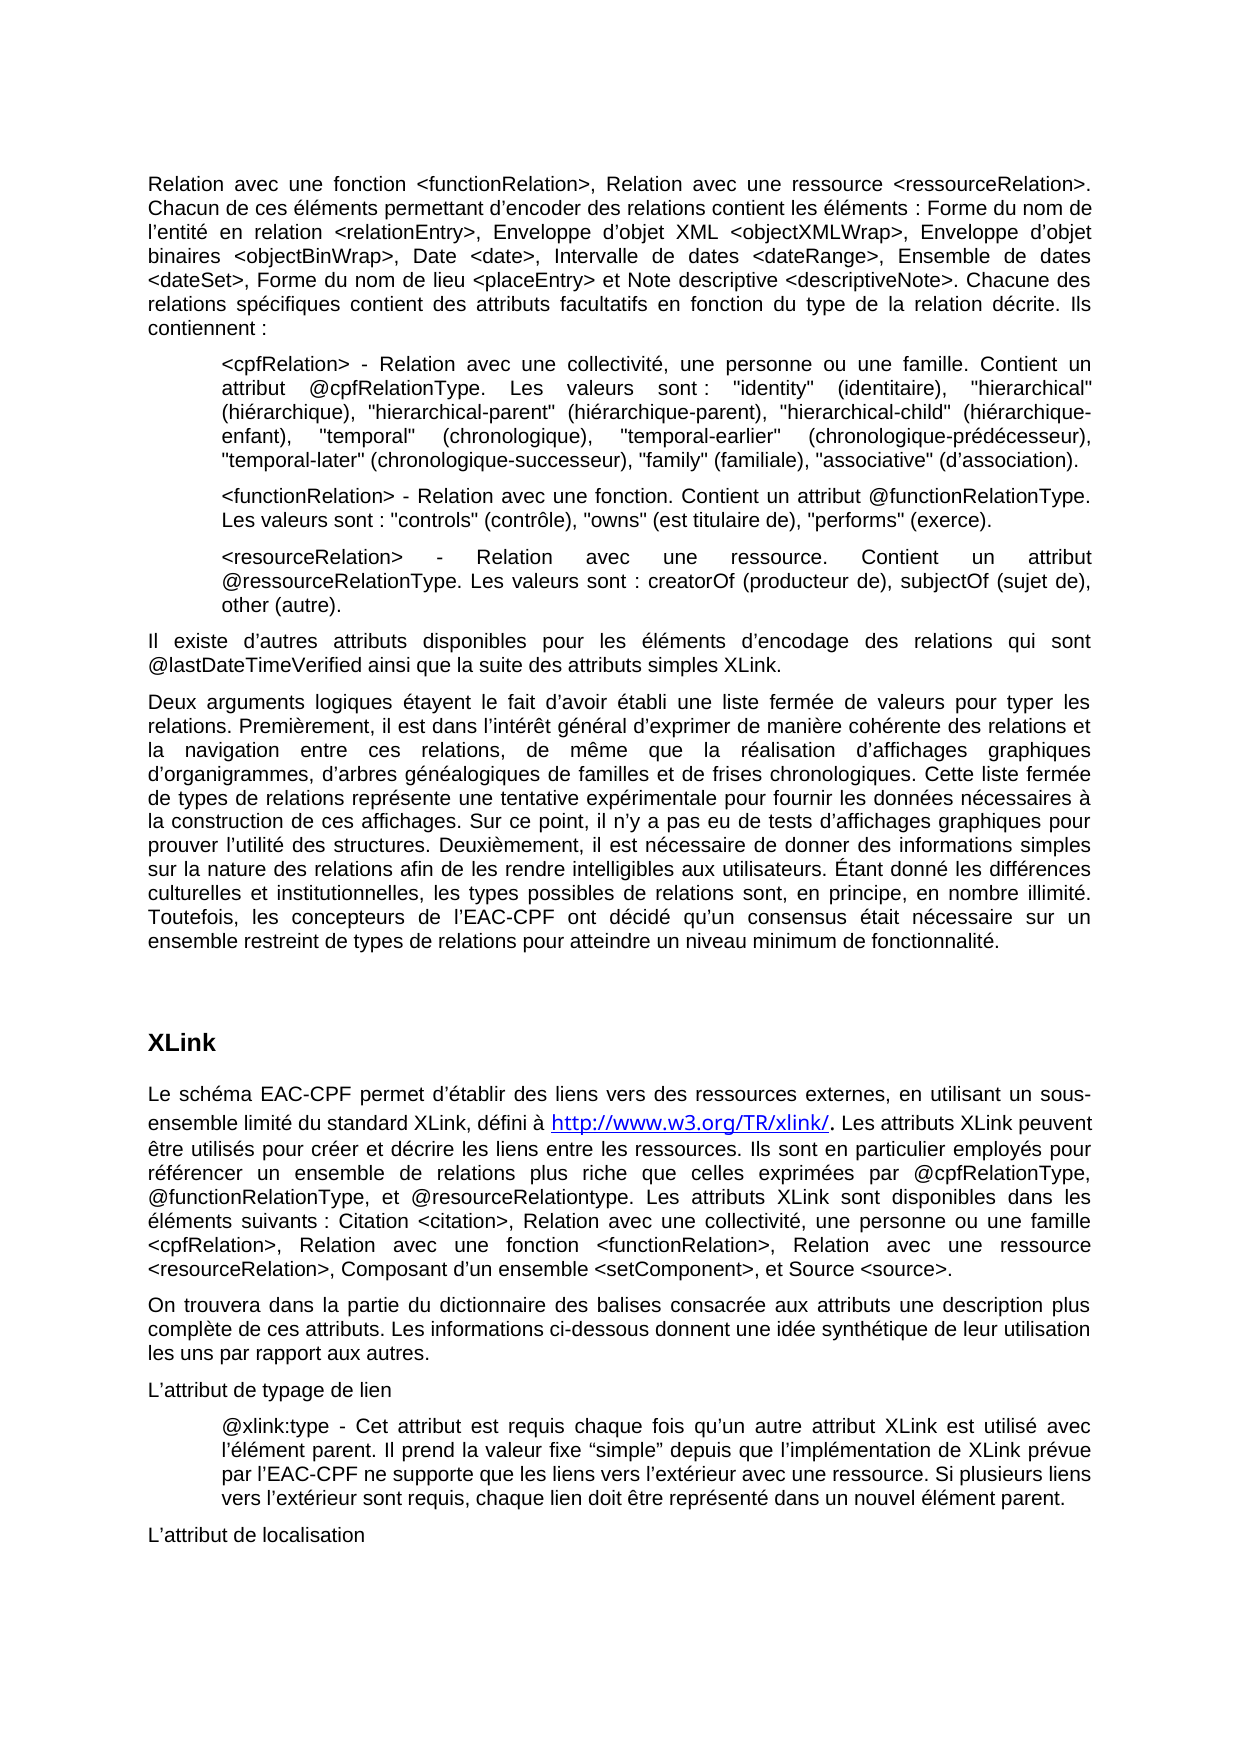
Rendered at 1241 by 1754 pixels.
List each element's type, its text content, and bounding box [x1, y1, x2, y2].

text L’attribut de localisation [148, 1522, 1092, 1546]
text L’attribut de typage de lien [148, 1378, 1092, 1402]
text Relation avec une fonction <functionRelation>, Relation avec une ressource <ressourceRelation>. Chacun de ces éléments permettant d’encoder des relations contient les éléments : Forme du nom de l’entité en relation <relationEntry>, Enveloppe d’objet XML <objectXMLWrap>, Enveloppe d’objet binaires <objectBinWrap>, Date <date>, Intervalle de dates <dateRange>, Ensemble de dates <dateSet>, Forme du nom de lieu <placeEntry> et Note descriptive <descriptiveNote>. Chacune des relations spécifiques contient des attributs facultatifs en fonction du type de la relation décrite. Ils contiennent : [148, 172, 1092, 339]
text Deux arguments logiques étayent le fait d’avoir établi une liste fermée de valeurs pour typer les relations. Premièrement, il est dans l’intérêt général d’exprimer de manière cohérente des relations et la navigation entre ces relations, de même que la réalisation d’affichages graphiques d’organigrammes, d’arbres généalogiques de familles et de frises chronologiques. Cette liste fermée de types de relations représente une tentative expérimentale pour fournir les données nécessaires à la construction de ces affichages. Sur ce point, il n’y a pas eu de tests d’affichages graphiques pour prouver l’utilité des structures. Deuxièmement, il est nécessaire de donner des informations simples sur la nature des relations afin de les rendre intelligibles aux utilisateurs. Étant donné les différences culturelles et institutionnelles, les types possibles de relations sont, en principe, en nombre illimité. Toutefois, les concepteurs de l’EAC-CPF ont décidé qu’un consensus était nécessaire sur un ensemble restreint de types de relations pour atteindre un niveau minimum de fonctionnalité. [148, 689, 1092, 953]
text XLink [148, 1028, 1092, 1057]
text Le schéma EAC-CPF permet d’établir des liens vers des ressources externes, en utilisant un sous-ensemble limité du standard XLink, défini à http://www.w3.org/TR/xlink/. Les attributs XLink peuvent être utilisés pour créer et décrire les liens entre les ressources. Ils sont en particulier employés pour référencer un ensemble de relations plus riche que celles exprimées par @cpfRelationType, @functionRelationType, et @resourceRelationtype. Les attributs XLink sont disponibles dans les éléments suivants : Citation <citation>, Relation avec une collectivité, une personne ou une famille <cpfRelation>, Relation avec une fonction <functionRelation>, Relation avec une ressource <resourceRelation>, Composant d’un ensemble <setComponent>, et Source <source>. [148, 1082, 1092, 1281]
text @xlink:type - Cet attribut est requis chaque fois qu’un autre attribut XLink est utilisé avec l’élément parent. Il prend la valeur fixe “simple” depuis que l’implémentation de XLink prévue par l’EAC-CPF ne supporte que les liens vers l’extérieur avec une ressource. Si plusieurs liens vers l’extérieur sont requis, chaque lien doit être représenté dans un nouvel élément parent. [221, 1414, 1092, 1510]
text <cpfRelation> - Relation avec une collectivité, une personne ou une famille. Contient un attribut @cpfRelationType. Les valeurs sont : "identity" (identitaire), "hierarchical" (hiérarchique), "hierarchical-parent" (hiérarchique-parent), "hierarchical-child" (hiérarchique-enfant), "temporal" (chronologique), "temporal-earlier" (chronologique-prédécesseur), "temporal-later" (chronologique-successeur), "family" (familiale), "associative" (d’association). [221, 352, 1092, 472]
text On trouvera dans la partie du dictionnaire des balises consacrée aux attributs une description plus complète de ces attributs. Les informations ci-dessous donnent une idée synthétique de leur utilisation les uns par rapport aux autres. [148, 1293, 1092, 1365]
text Il existe d’autres attributs disponibles pour les éléments d’encodage des relations qui sont @lastDateTimeVerified ainsi que la suite des attributs simples XLink. [148, 629, 1092, 677]
text <functionRelation> - Relation avec une fonction. Contient un attribut @functionRelationType. Les valeurs sont : "controls" (contrôle), "owns" (est titulaire de), "performs" (exerce). [221, 484, 1092, 532]
text <resourceRelation> - Relation avec une ressource. Contient un attribut @ressourceRelationType. Les valeurs sont : creatorOf (producteur de), subjectOf (sujet de), other (autre). [221, 545, 1092, 617]
